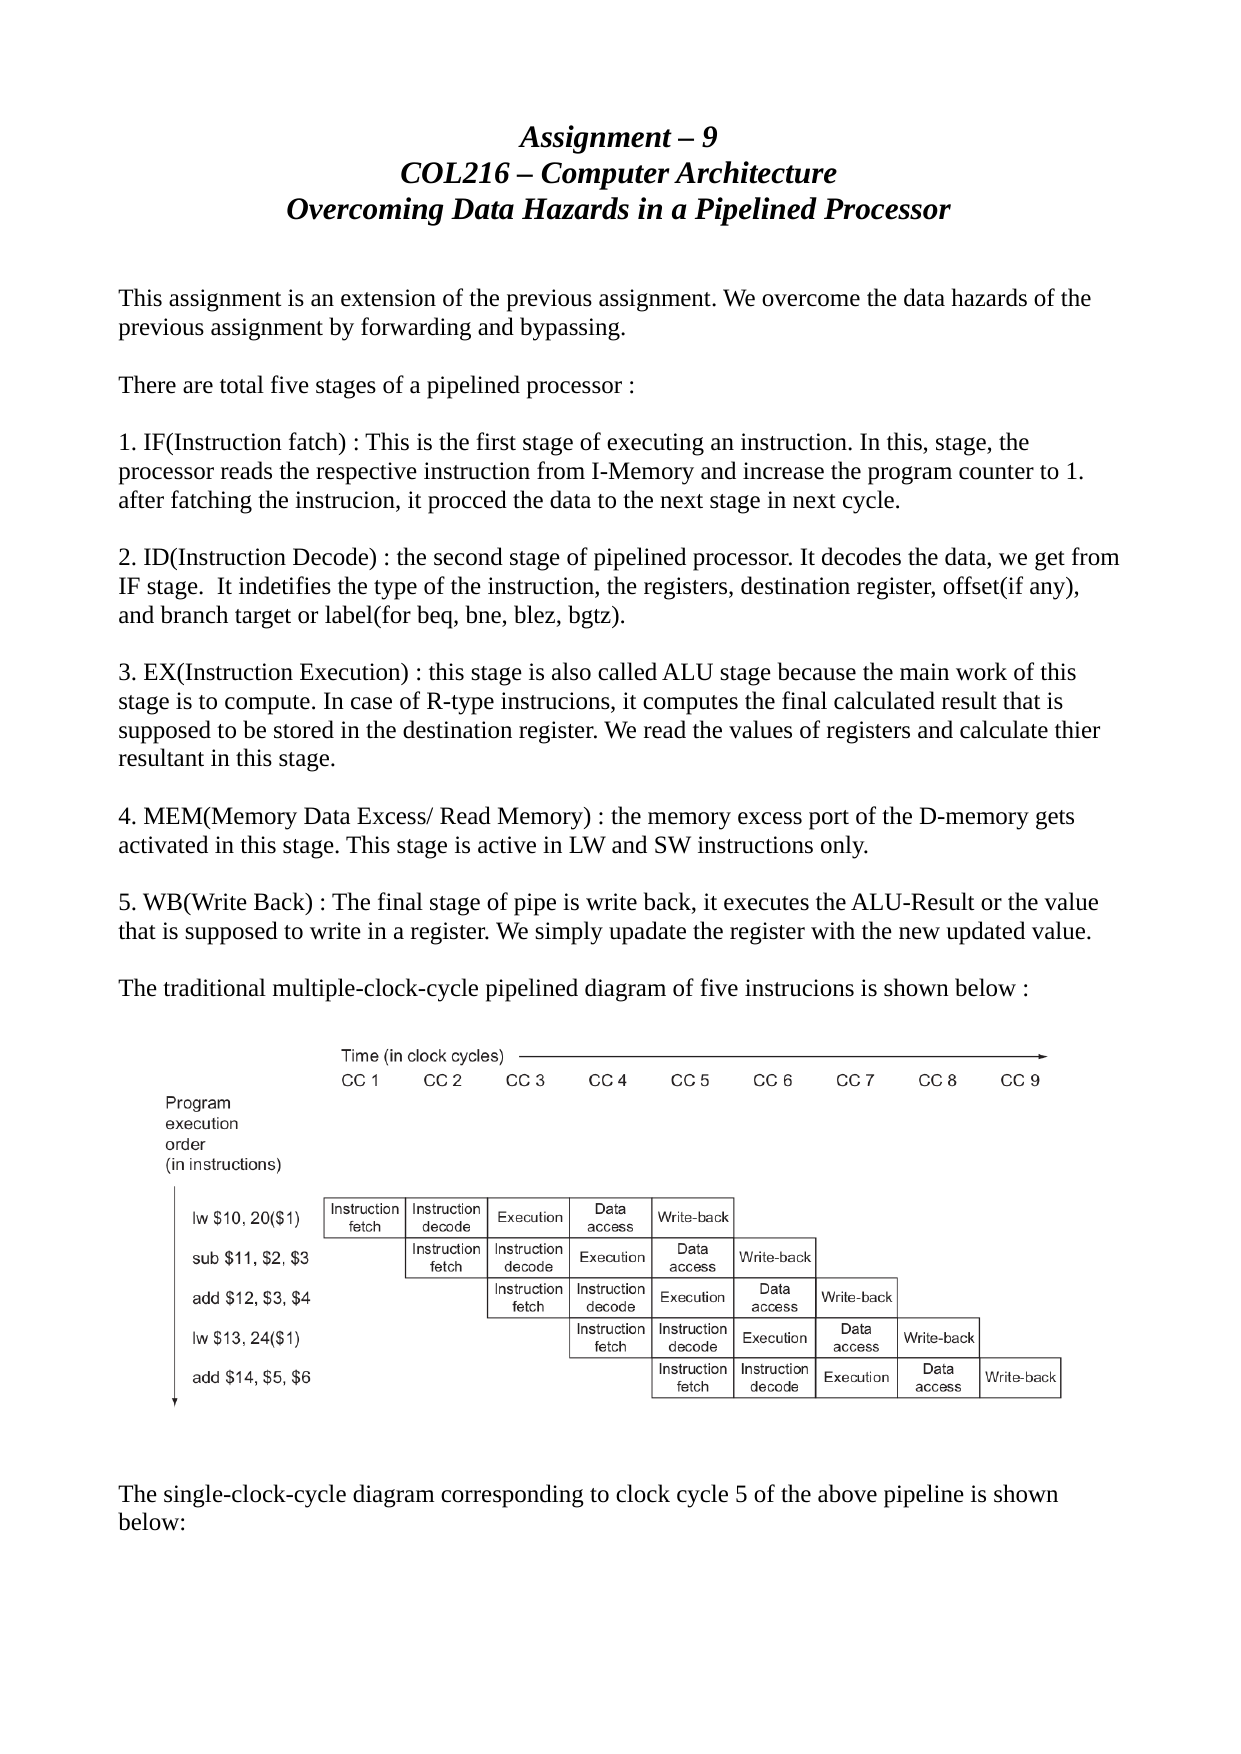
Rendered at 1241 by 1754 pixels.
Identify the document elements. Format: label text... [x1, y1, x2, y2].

text This assignment is an extension of the previous assignment. We overcome the data hazards of the previous assignment by forwarding and bypassing. [118, 283, 1122, 341]
text 5. WB(Write Back) : The final stage of pipe is write back, it executes the ALU-Result or the value that is supposed to write in a register. We simply upadate the register with the new updated value. [118, 887, 1122, 945]
text 3. EX(Instruction Execution) : this stage is also called ALU stage because the main work of this stage is to compute. In case of R-type instrucions, it computes the final calculated result that is supposed to be stored in the destination register. We read the values of registers and calculate thier resultant in this stage. [118, 657, 1122, 772]
text The single-clock-cycle diagram corresponding to clock cycle 5 of the above pipeline is shown below: [118, 1479, 1122, 1536]
text The traditional multiple-clock-cycle pipelined diagram of five instrucions is shown below : [118, 973, 1122, 1002]
text 4. MEM(Memory Data Excess/ Read Memory) : the memory excess port of the D-memory gets activated in this stage. This stage is active in LW and SW instructions only. [118, 801, 1122, 858]
text 1. IF(Instruction fatch) : This is the first stage of executing an instruction. In this, stage, the processor reads the respective instruction from I-Memory and increase the program counter to 1. [118, 427, 1122, 485]
text There are total five stages of a pipelined processor : [118, 370, 1122, 398]
text 2. ID(Instruction Decode) : the second stage of pipelined processor. It decodes the data, we get from IF stage. It indetifies the type of the instruction, the registers, destination register, offset(if any), and branch target or label(for beq, bne, blez, bgtz). [118, 542, 1122, 628]
text Assignment – 9 [118, 118, 1122, 154]
text COL216 – Computer Architecture [118, 154, 1122, 190]
text after fatching the instrucion, it procced the data to the next stage in next cycle. [118, 485, 1122, 513]
picture [118, 1002, 1123, 1422]
text Overcoming Data Hazards in a Pipelined Processor [118, 190, 1122, 226]
